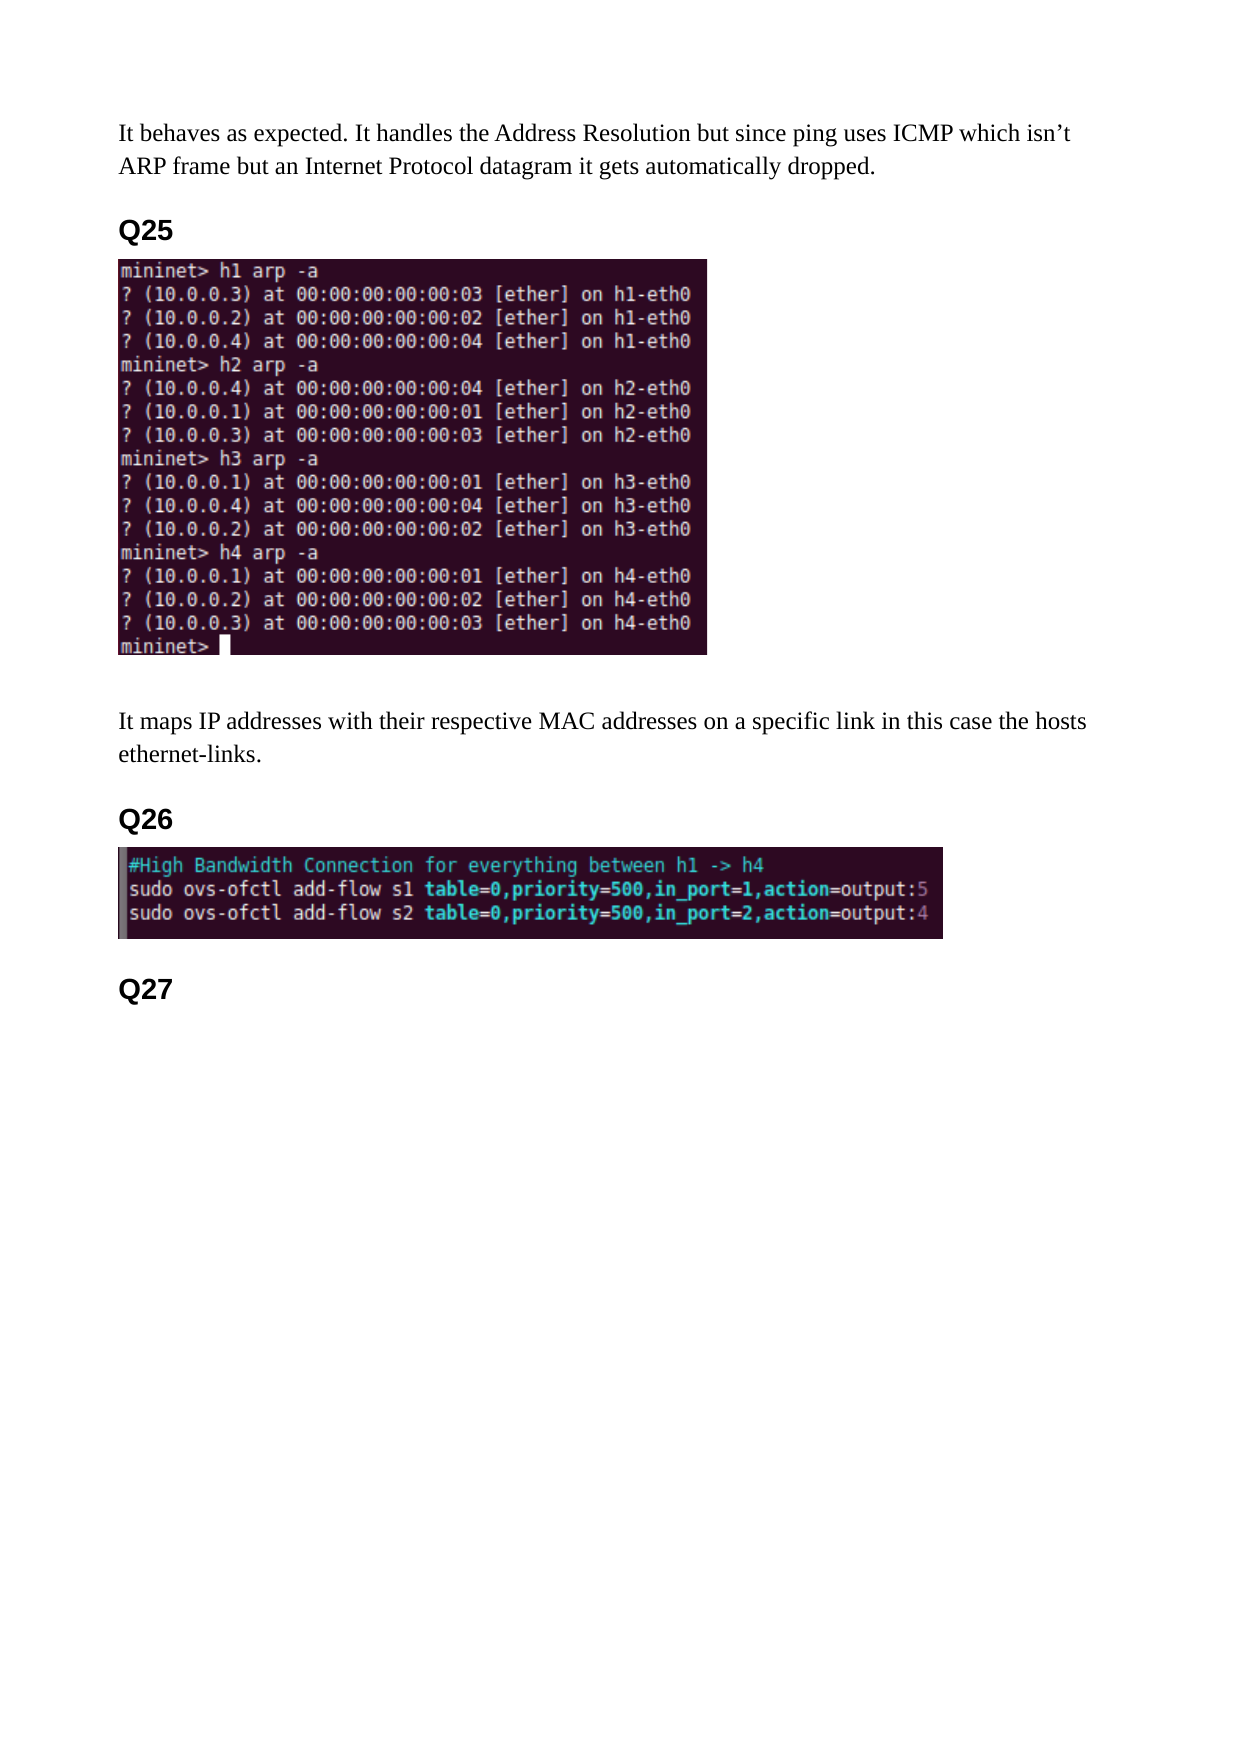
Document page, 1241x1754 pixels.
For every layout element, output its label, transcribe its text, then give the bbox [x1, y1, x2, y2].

picture [118, 847, 943, 939]
text It maps IP addresses with their respective MAC addresses on a specific link in this case the hosts ethernet-links. [118, 706, 1122, 768]
subtitle Q25 [118, 213, 1122, 247]
picture [118, 259, 708, 655]
text It behaves as expected. It handles the Address Resolution but since ping uses ICMP which isn’t ARP frame but an Internet Protocol datagram it gets automatically dropped. [118, 118, 1122, 180]
subtitle Q26 [118, 802, 1122, 835]
subtitle Q27 [118, 972, 1122, 1005]
